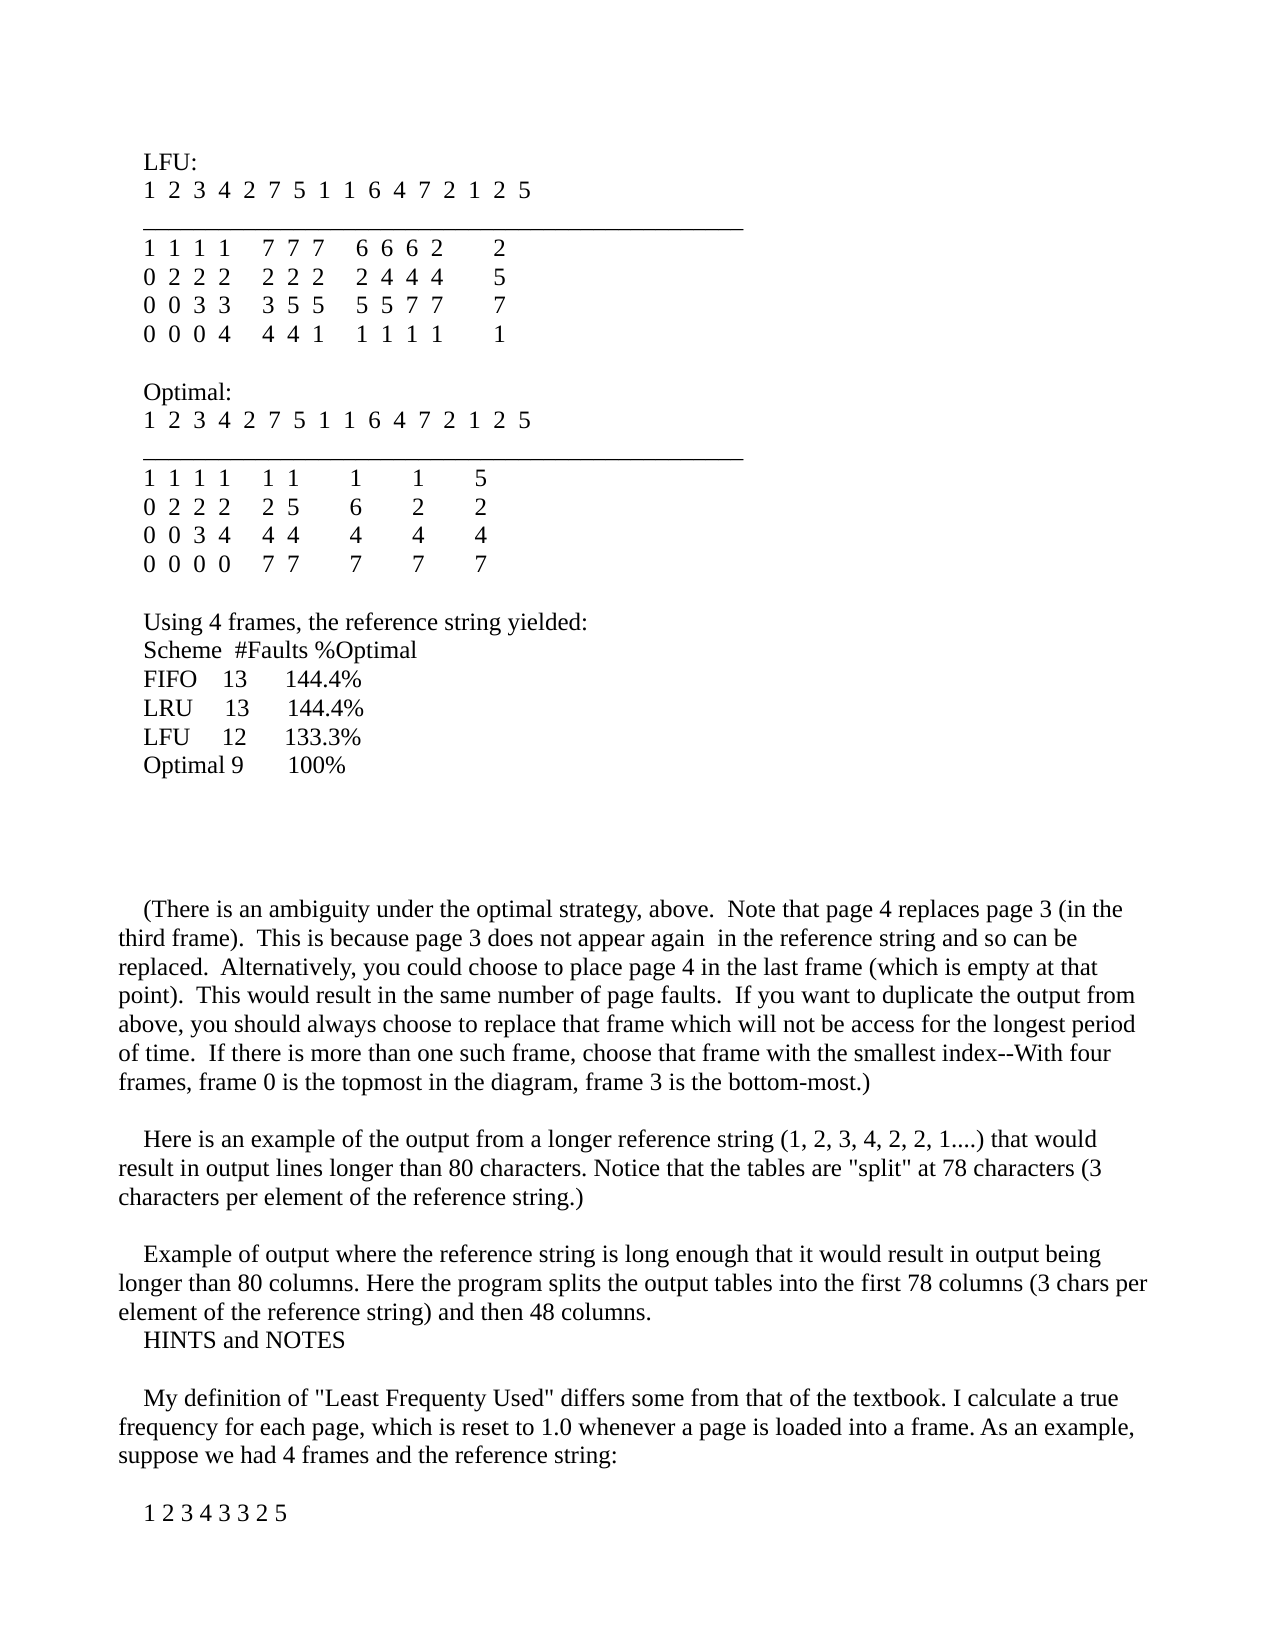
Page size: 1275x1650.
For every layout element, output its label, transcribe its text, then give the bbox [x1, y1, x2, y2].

text ________________________________________________ [118, 204, 1157, 233]
text FIFO 13 144.4% [118, 664, 1157, 693]
text ________________________________________________ [118, 434, 1157, 463]
text LRU 13 144.4% [118, 693, 1157, 722]
text 1 2 3 4 2 7 5 1 1 6 4 7 2 1 2 5 [118, 176, 1157, 204]
text LFU: [118, 147, 1157, 176]
text HINTS and NOTES [118, 1326, 1157, 1354]
text (There is an ambiguity under the optimal strategy, above. Note that page 4 replaces page 3 (in the third frame). This is because page 3 does not appear again in the reference string and so can be replaced. Alternatively, you could choose to place page 4 in the last frame (which is empty at that point). This would result in the same number of page faults. If you want to duplicate the output from above, you should always choose to replace that frame which will not be access for the longest period of time. If there is more than one such frame, choose that frame with the smallest index--With four frames, frame 0 is the topmost in the diagram, frame 3 is the bottom-most.) [118, 894, 1157, 1096]
text Scheme #Faults %Optimal [118, 636, 1157, 664]
text 0 0 0 0 7 7 7 7 7 [118, 549, 1157, 578]
text Optimal 9 100% [118, 751, 1157, 779]
text Example of output where the reference string is long enough that it would result in output being longer than 80 columns. Here the program splits the output tables into the first 78 columns (3 chars per element of the reference string) and then 48 columns. [118, 1239, 1157, 1326]
text Optimal: [118, 377, 1157, 406]
text 0 2 2 2 2 5 6 2 2 [118, 492, 1157, 521]
text 0 0 3 4 4 4 4 4 4 [118, 521, 1157, 549]
text Here is an example of the output from a longer reference string (1, 2, 3, 4, 2, 2, 1....) that would result in output lines longer than 80 characters. Notice that the tables are "split" at 78 characters (3 characters per element of the reference string.) [118, 1124, 1157, 1211]
text 0 2 2 2 2 2 2 2 4 4 4 5 [118, 262, 1157, 291]
text 0 0 3 3 3 5 5 5 5 7 7 7 [118, 291, 1157, 319]
text 1 2 3 4 3 3 2 5 [118, 1498, 1157, 1527]
text 1 1 1 1 7 7 7 6 6 6 2 2 [118, 233, 1157, 262]
text 1 1 1 1 1 1 1 1 5 [118, 463, 1157, 492]
text 1 2 3 4 2 7 5 1 1 6 4 7 2 1 2 5 [118, 406, 1157, 434]
text My definition of "Least Frequenty Used" differs some from that of the textbook. I calculate a true frequency for each page, which is reset to 1.0 whenever a page is loaded into a frame. As an example, suppose we had 4 frames and the reference string: [118, 1383, 1157, 1469]
text 0 0 0 4 4 4 1 1 1 1 1 1 [118, 319, 1157, 348]
text Using 4 frames, the reference string yielded: [118, 607, 1157, 636]
text LFU 12 133.3% [118, 722, 1157, 751]
